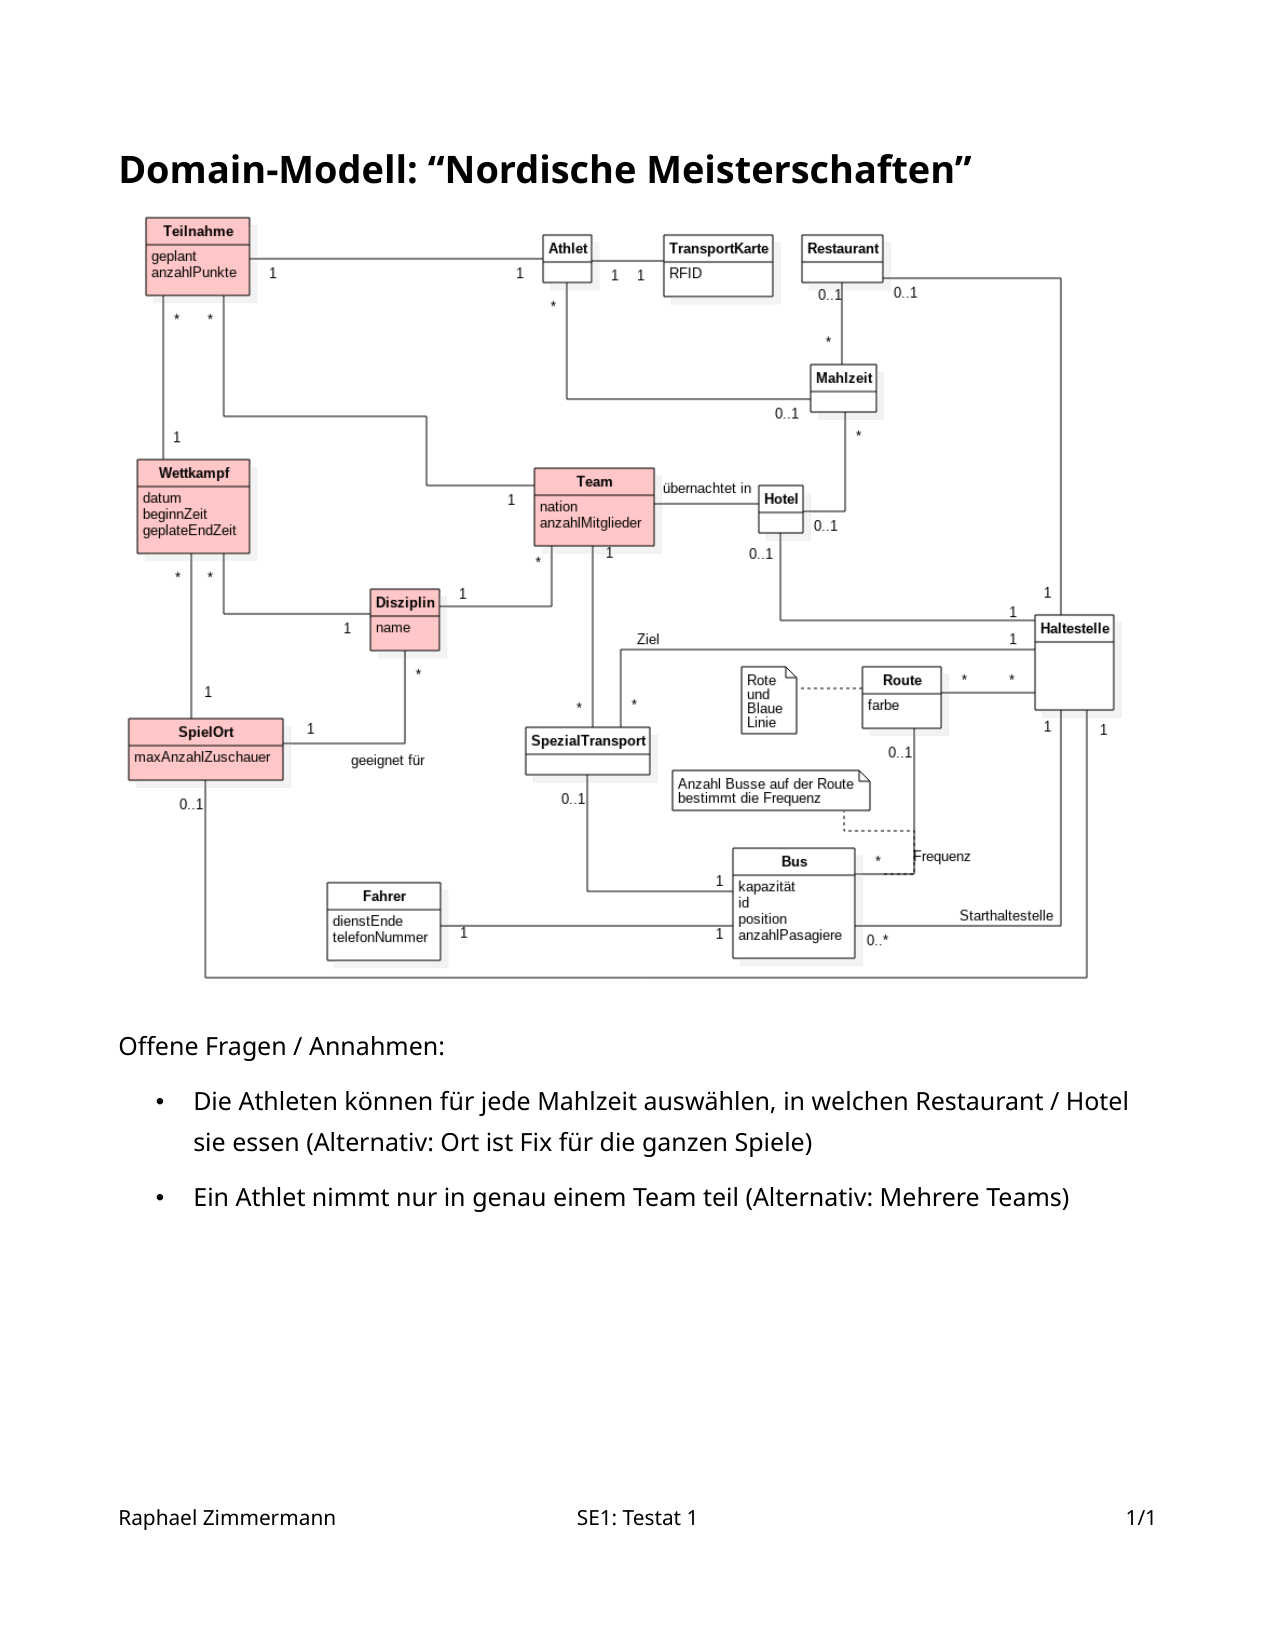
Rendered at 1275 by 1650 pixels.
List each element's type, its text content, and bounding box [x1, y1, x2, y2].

text Offene Fragen / Annahmen: [118, 1022, 1157, 1062]
picture [118, 207, 1157, 1022]
subtitle Domain-Modell: “Nordische Meisterschaften” [118, 143, 1157, 195]
list Die Athleten können für jede Mahlzeit auswählen, in welchen Restaurant / Hotel sie essen (Alternativ: Ort ist Fix für die ganzen Spiele) [156, 1084, 1157, 1159]
list Ein Athlet nimmt nur in genau einem Team teil (Alternativ: Mehrere Teams) [156, 1180, 1157, 1214]
